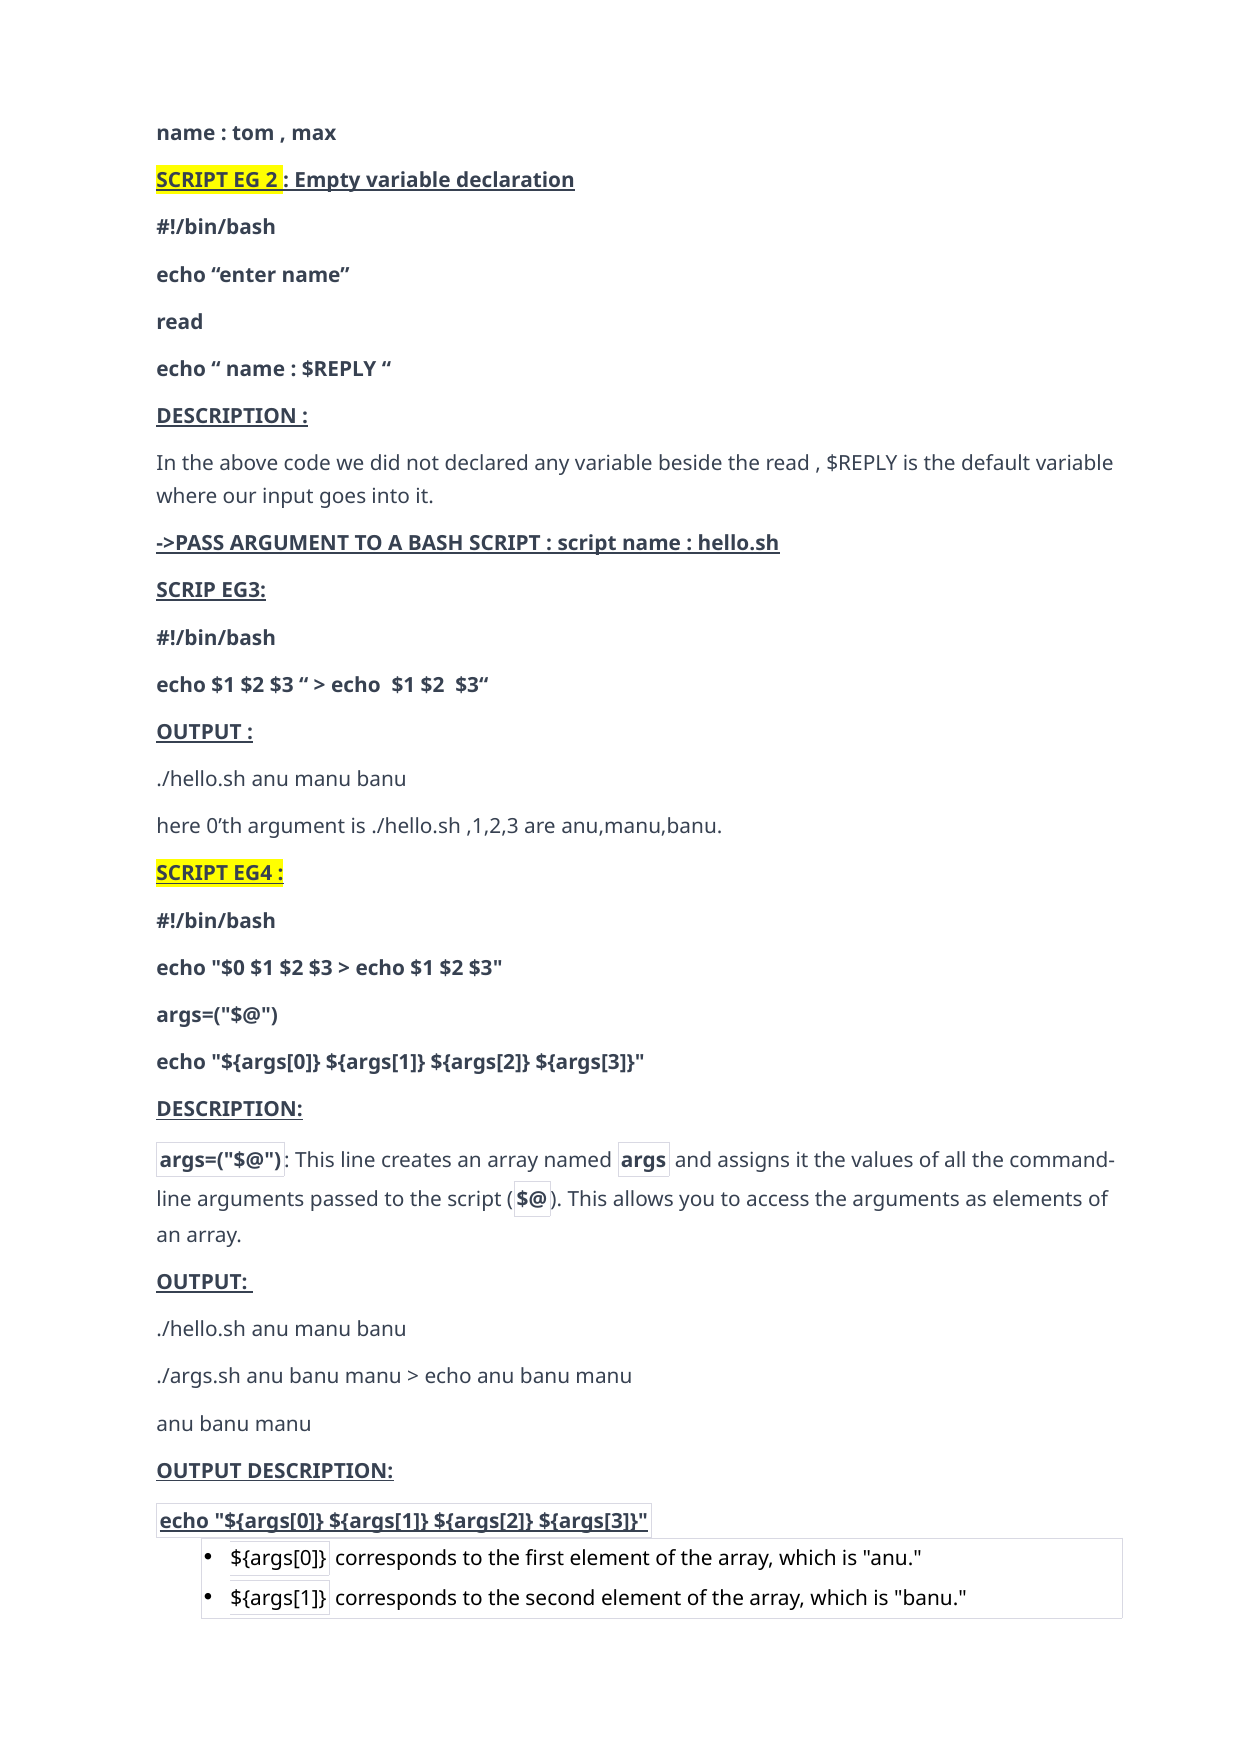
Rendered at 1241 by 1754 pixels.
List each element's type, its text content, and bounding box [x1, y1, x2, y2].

text echo "${args[0]} ${args[1]} ${args[2]} ${args[3]}" [157, 1504, 651, 1537]
list ${args[1]} corresponds to the second element of the array, which is "banu." [202, 1577, 1122, 1618]
text echo “ name : $REPLY “ [156, 354, 1122, 382]
text #!/bin/bash [156, 906, 1122, 934]
text DESCRIPTION: [156, 1094, 1122, 1123]
text anu banu manu [156, 1409, 1122, 1437]
text ./hello.sh anu manu banu [156, 1314, 1122, 1343]
text ./args.sh anu banu manu > echo anu banu manu [156, 1361, 1122, 1390]
text SCRIPT EG 2 : Empty variable declaration [156, 165, 1122, 194]
text SCRIPT EG4 : [156, 858, 1122, 887]
text OUTPUT DESCRIPTION: [156, 1456, 1122, 1484]
text read [156, 307, 1122, 335]
text ./hello.sh anu manu banu [156, 764, 1122, 793]
text OUTPUT: [156, 1267, 1122, 1296]
text [652, 1503, 1122, 1537]
list ${args[0]} corresponds to the first element of the array, which is "anu." [202, 1539, 1122, 1575]
text echo "${args[0]} ${args[1]} ${args[2]} ${args[3]}" [156, 1047, 1122, 1076]
text #!/bin/bash [156, 623, 1122, 651]
text echo “enter name” [156, 260, 1122, 288]
text echo $1 $2 $3 “ > echo $1 $2 $3“ [156, 670, 1122, 698]
text args=("$@"): This line creates an array named args and assigns it the values of all the command-line arguments passed to the script ($@). This allows you to access the arguments as elements of an array. [156, 1142, 1122, 1248]
text OUTPUT : [156, 717, 1122, 745]
text ->PASS ARGUMENT TO A BASH SCRIPT : script name : hello.sh [156, 528, 1122, 557]
text echo "$0 $1 $2 $3 > echo $1 $2 $3" [156, 953, 1122, 981]
text name : tom , max [156, 118, 1122, 147]
text In the above code we did not declared any variable beside the read , $REPLY is the default variable where our input goes into it. [156, 448, 1122, 509]
text args=("$@") [156, 1000, 1122, 1028]
text here 0’th argument is ./hello.sh ,1,2,3 are anu,manu,banu. [156, 811, 1122, 840]
text SCRIP EG3: [156, 575, 1122, 604]
text DESCRIPTION : [156, 401, 1122, 430]
text #!/bin/bash [156, 212, 1122, 241]
